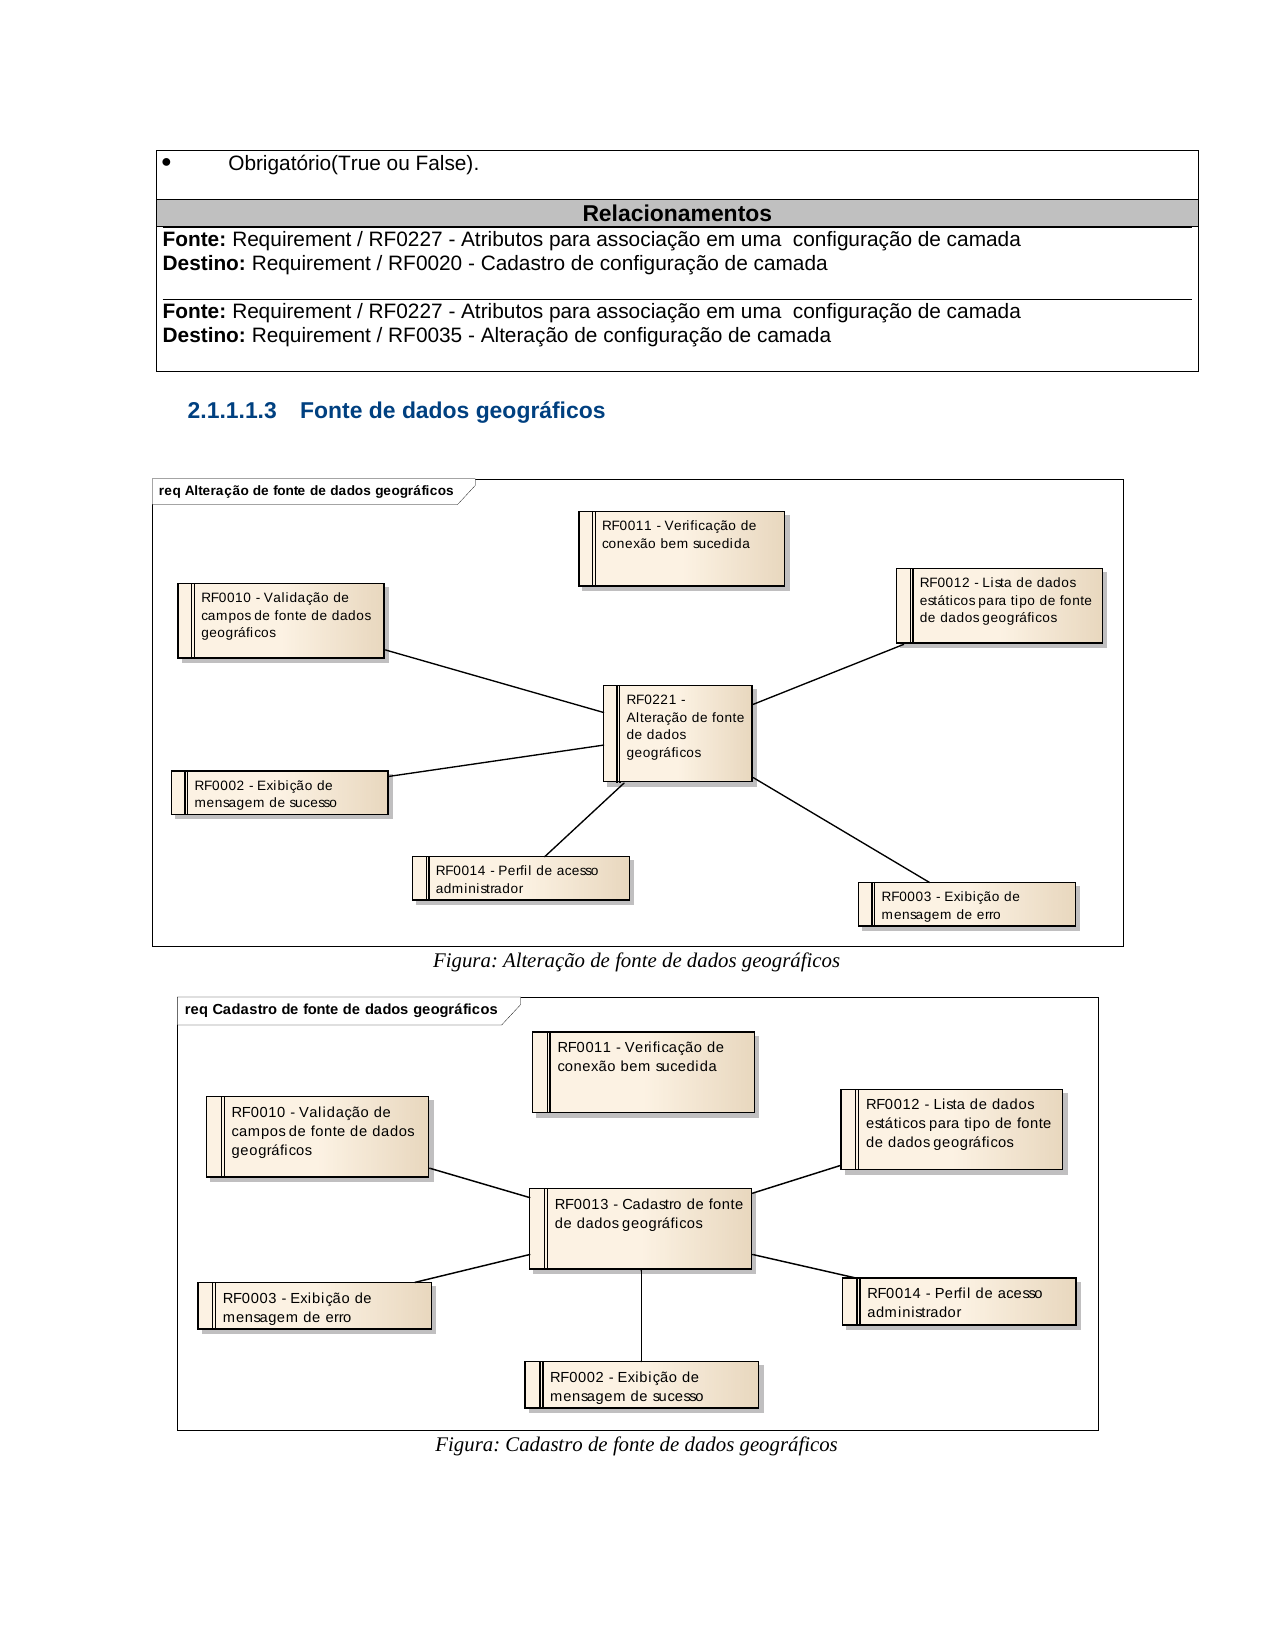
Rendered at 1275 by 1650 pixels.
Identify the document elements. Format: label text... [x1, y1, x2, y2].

text Figura: Cadastro de fonte de dados geográficos [150, 1432, 1125, 1456]
table_header Fonte: Requirement / RF0227 - Atributos para associação em uma configuração de camada Destino: Requirement / RF0020 - Cadastro de configuração de camada [163, 228, 1192, 299]
table_cell O sistema deve permitir ao usuário adicionar atributos para associação em uma configuração de camada. Os seguintes dados devem ser considerados para adicionar o atributo: Nome do atributo(Alfanúmero com até 144 caracteres); Tipo do atributo(Texto, Número, Data, Booleano); Obrigatório(True ou False). [157, 151, 1198, 199]
text Figura: Alteração de fonte de dados geográficos [150, 948, 1125, 972]
table_cell [157, 227, 163, 371]
list Fonte de dados geográficos [187, 397, 1125, 423]
table_cell [1192, 227, 1198, 371]
table_cell Relacionamentos [157, 200, 1198, 226]
table_cell Fonte: Requirement / RF0227 - Atributos para associação em uma configuração de camada Destino: Requirement / RF0035 - Alteração de configuração de camada [163, 300, 1192, 371]
